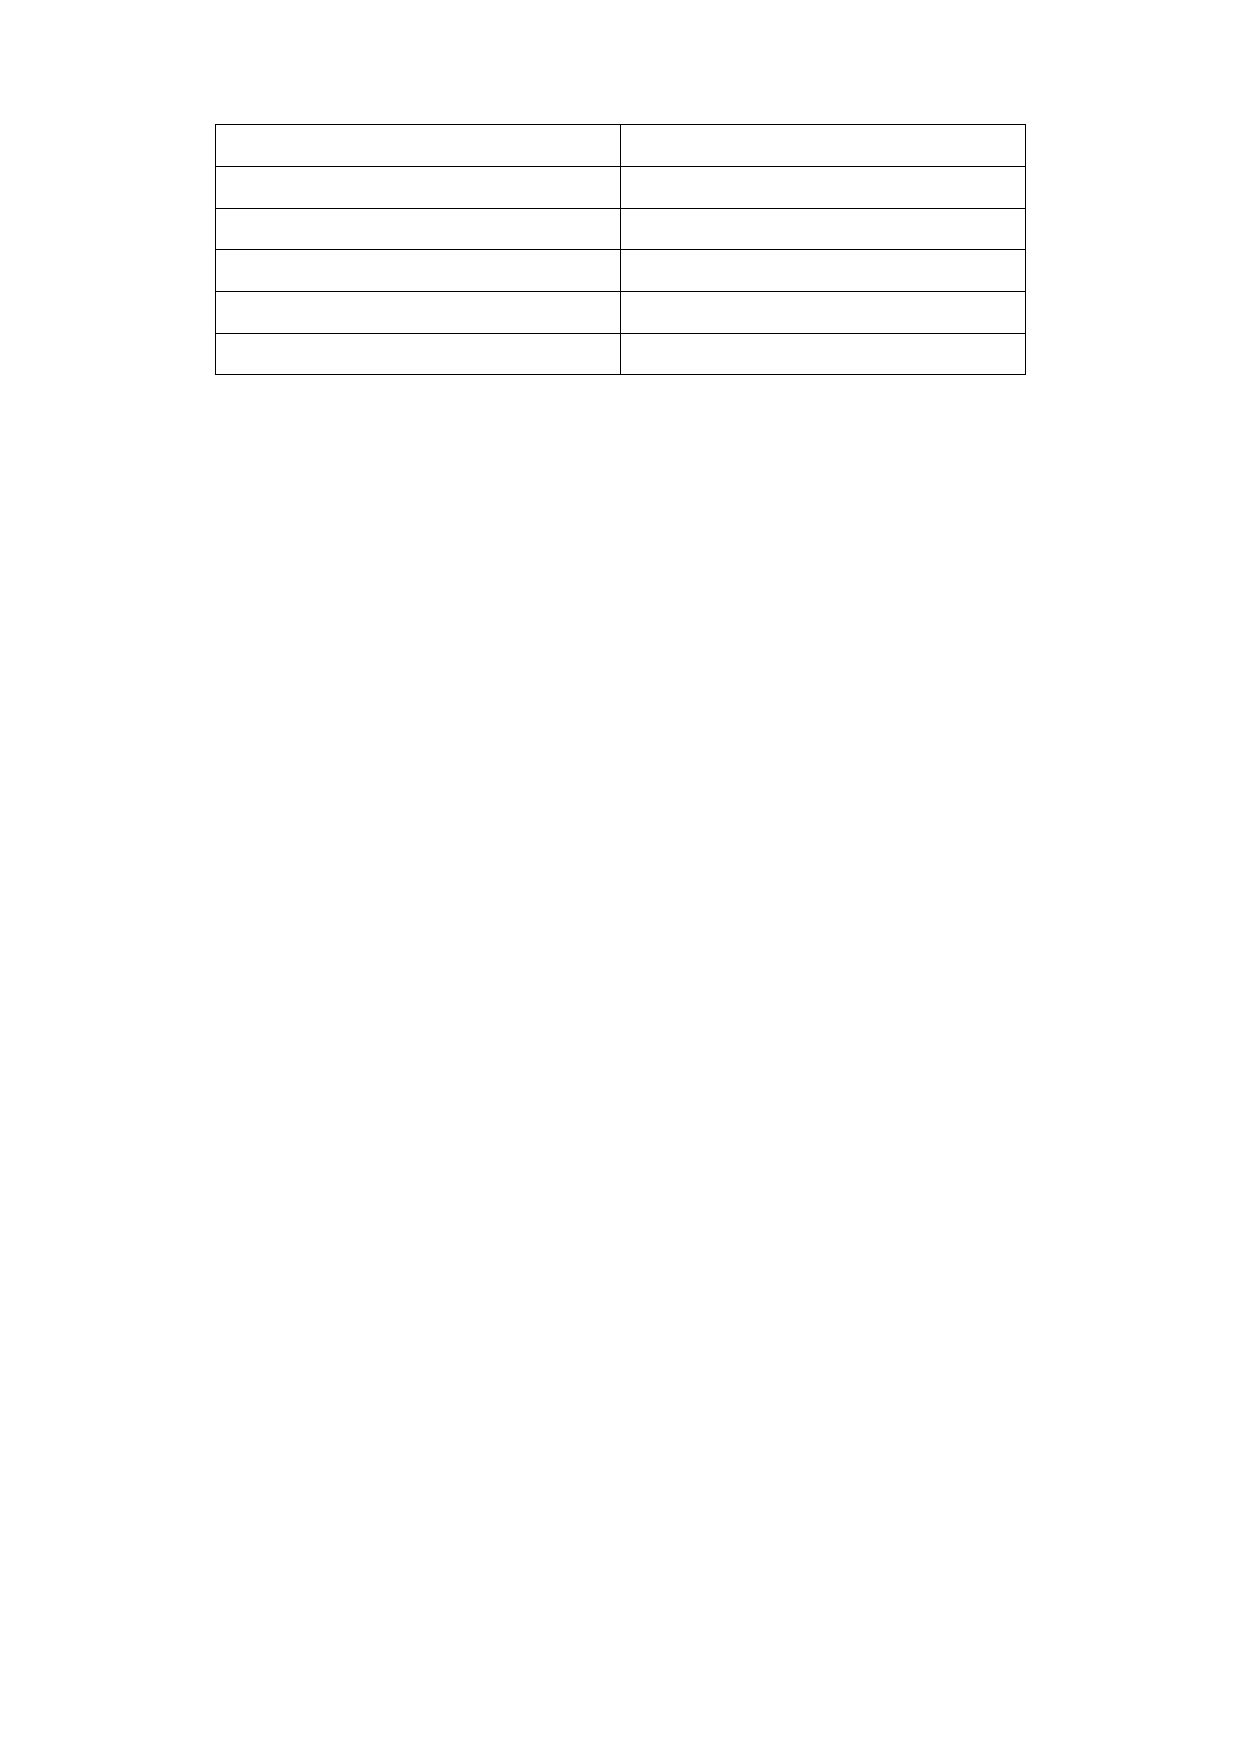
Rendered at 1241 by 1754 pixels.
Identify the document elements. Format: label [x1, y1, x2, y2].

table_header [216, 125, 620, 166]
table_cell [216, 209, 620, 249]
table_cell [621, 209, 1025, 249]
table_cell [216, 334, 620, 374]
table_cell [216, 292, 620, 332]
table_cell [621, 167, 1025, 207]
table_cell [621, 292, 1025, 332]
table_cell [621, 334, 1025, 374]
table_cell [621, 250, 1025, 291]
table_cell [216, 167, 620, 207]
table_cell [216, 250, 620, 291]
table_header [621, 125, 1025, 166]
